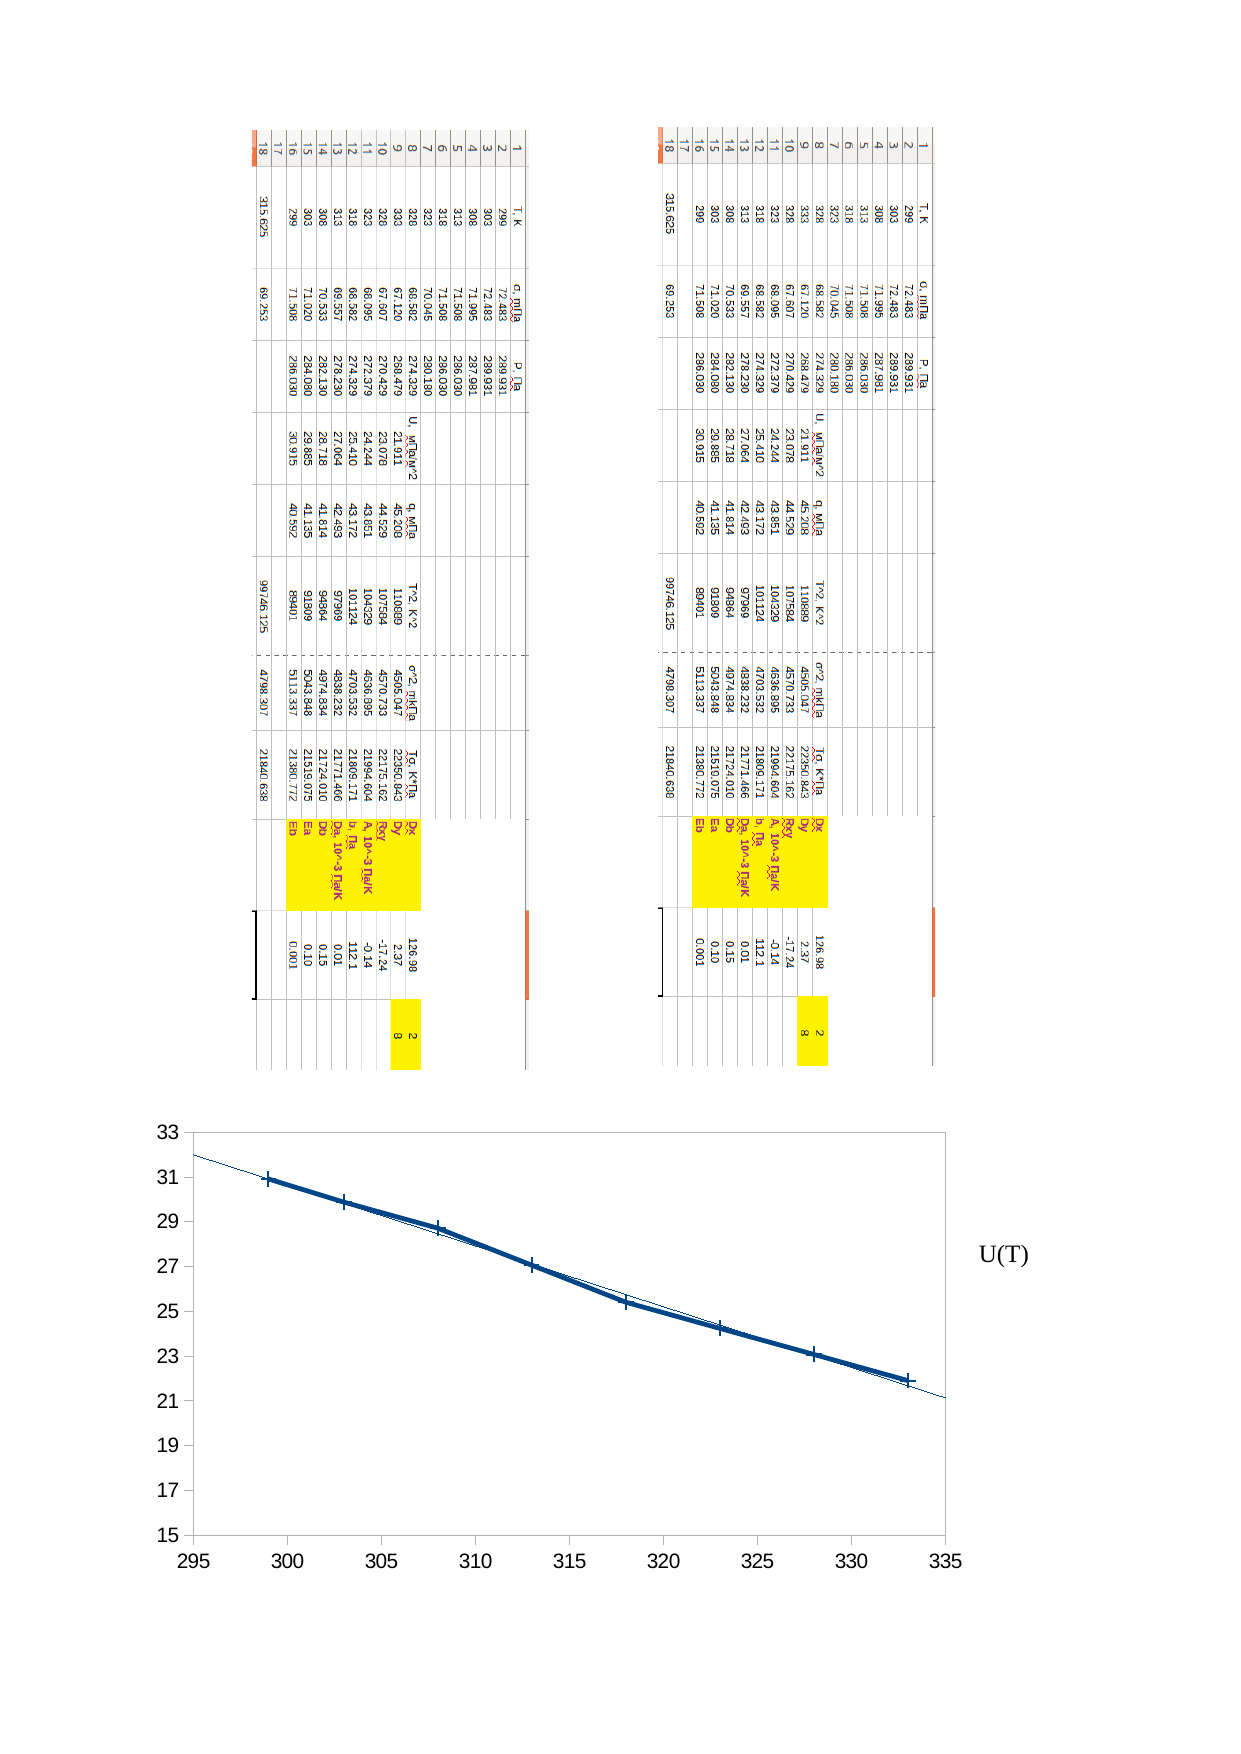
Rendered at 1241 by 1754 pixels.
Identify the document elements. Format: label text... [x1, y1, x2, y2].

text U(T) [979, 1239, 1122, 1268]
text [118, 1239, 139, 1268]
